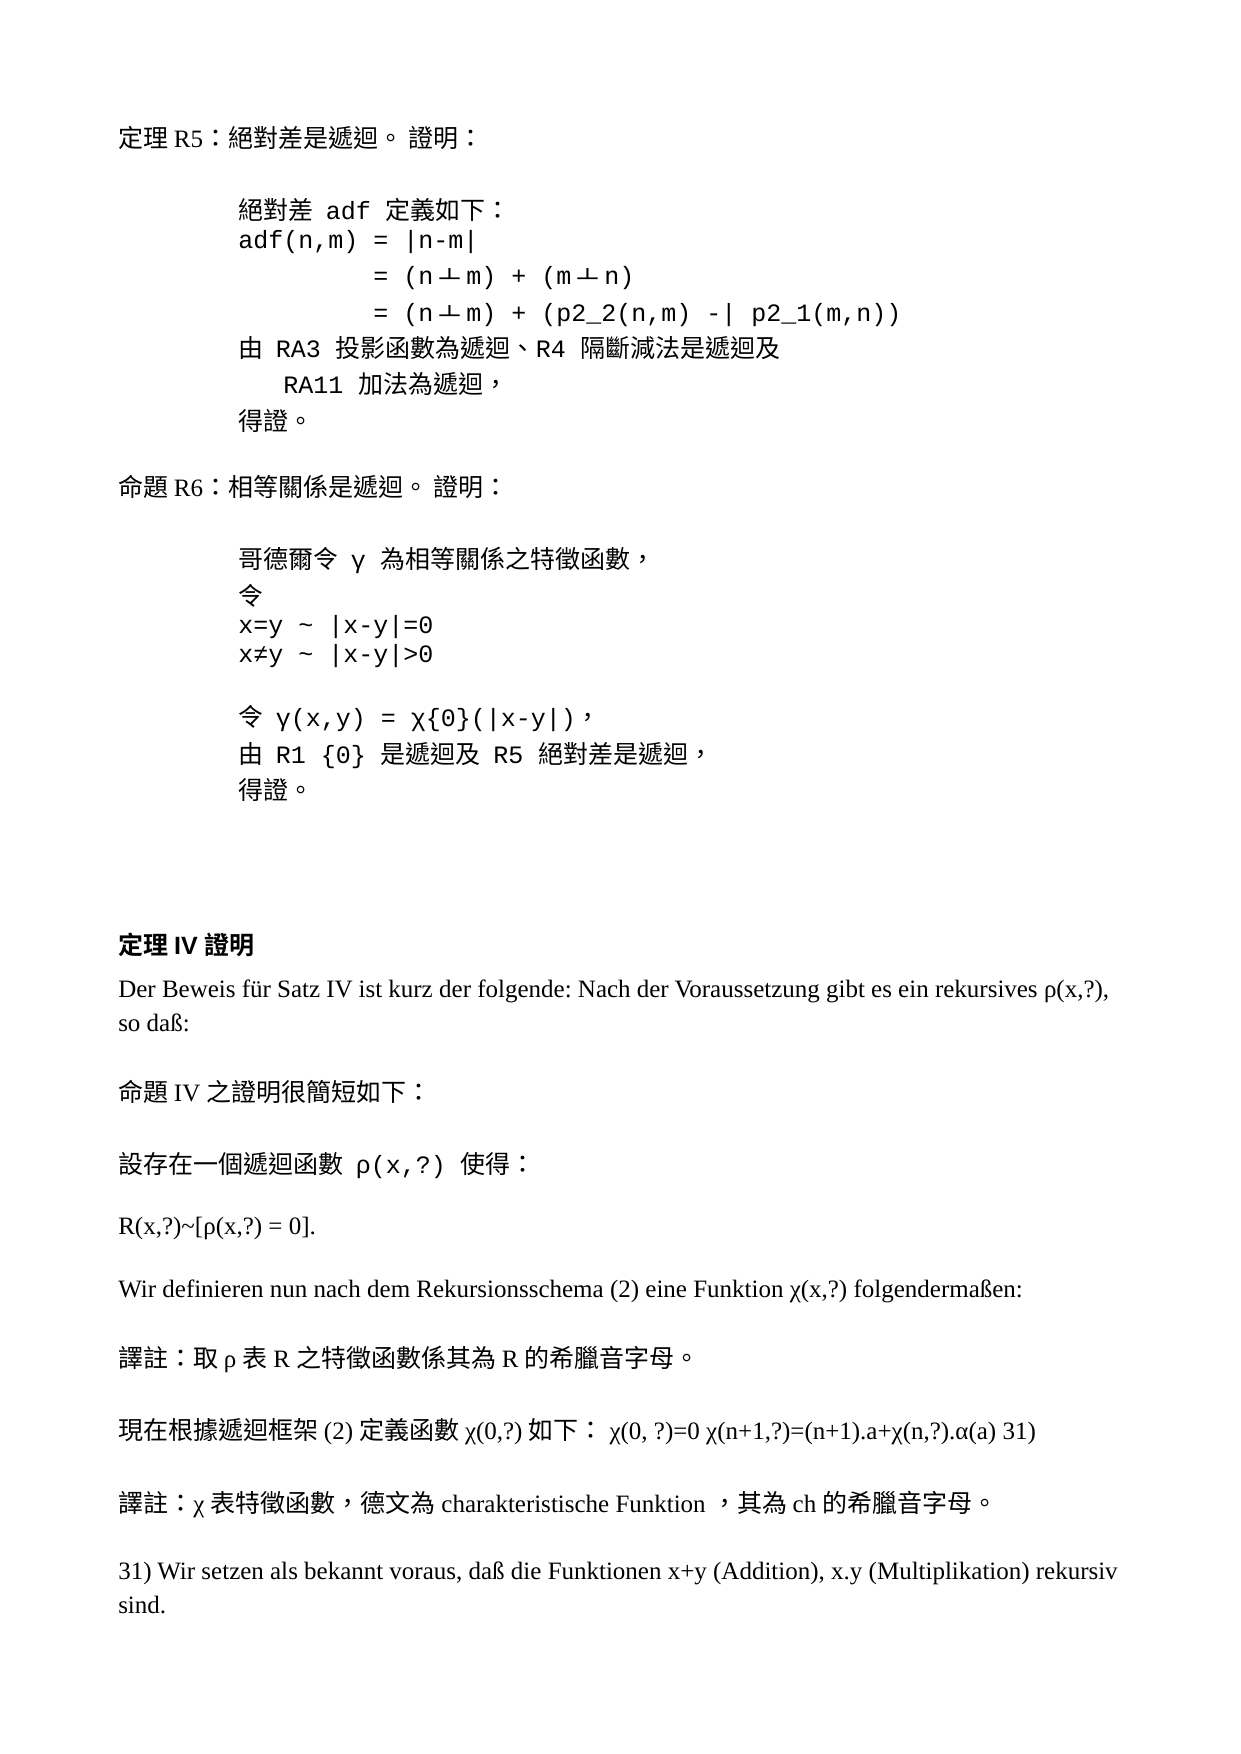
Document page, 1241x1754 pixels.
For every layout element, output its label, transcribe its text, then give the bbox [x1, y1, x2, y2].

text x≠y ~ |x-y|>0 [118, 641, 1122, 669]
text 由 RA3 投影函數為遞迴、R4 隔斷減法是遞迴及 [118, 328, 1122, 365]
text 譯註：取 ρ 表 R 之特徵函數係其為 R 的希臘音字母。 [118, 1338, 1122, 1374]
text Wir definieren nun nach dem Rekursionsschema (2) eine Funktion χ(x,?) folgendermaßen: [118, 1274, 1122, 1303]
text 得證。 [118, 771, 1122, 807]
text 譯註：χ 表特徵函數，德文為 charakteristische Funktion ，其為 ch 的希臘音字母。 [118, 1483, 1122, 1519]
text adf(n,m) = |n-m| [118, 227, 1122, 256]
text R(x,?)~[ρ(x,?) = 0]. [118, 1211, 1122, 1239]
text 現在根據遞迴框架 (2) 定義函數 χ(0,?) 如下： χ(0, ?)=0 χ(n+1,?)=(n+1).a+χ(n,?).α(a) 31) [118, 1411, 1122, 1447]
text = (nㅗm) + (mㅗn) [118, 256, 1122, 292]
subtitle 定理 IV 證明 [118, 925, 1122, 962]
text 命題 IV 之證明很簡短如下： [118, 1072, 1122, 1108]
text 31) Wir setzen als bekannt voraus, daß die Funktionen x+y (Addition), x.y (Multiplikation) rekursiv sind. [118, 1556, 1122, 1619]
text 定理 R5：絕對差是遞迴。 證明： [118, 118, 1122, 154]
text RA11 加法為遞迴， [118, 365, 1122, 401]
text 命題 R6：相等關係是遞迴。 證明： [118, 467, 1122, 503]
text 由 R1 {0} 是遞迴及 R5 絕對差是遞迴， [118, 734, 1122, 771]
text 令 γ(x,y) = χ{0}(|x-y|)， [118, 698, 1122, 734]
text 令 [118, 576, 1122, 613]
text 設存在一個遞迴函數 ρ(x,?) 使得： [118, 1145, 1122, 1181]
text 哥德爾令 γ 為相等關係之特徵函數， [118, 540, 1122, 576]
text 得證。 [118, 401, 1122, 438]
text 絕對差 adf 定義如下： [118, 191, 1122, 227]
text Der Beweis für Satz IV ist kurz der folgende: Nach der Voraussetzung gibt es ein rekursives ρ(x,?), so daß: [118, 974, 1122, 1037]
text x=y ~ |x-y|=0 [118, 613, 1122, 641]
text = (nㅗm) + (p2_2(n,m) -| p2_1(m,n)) [118, 292, 1122, 328]
